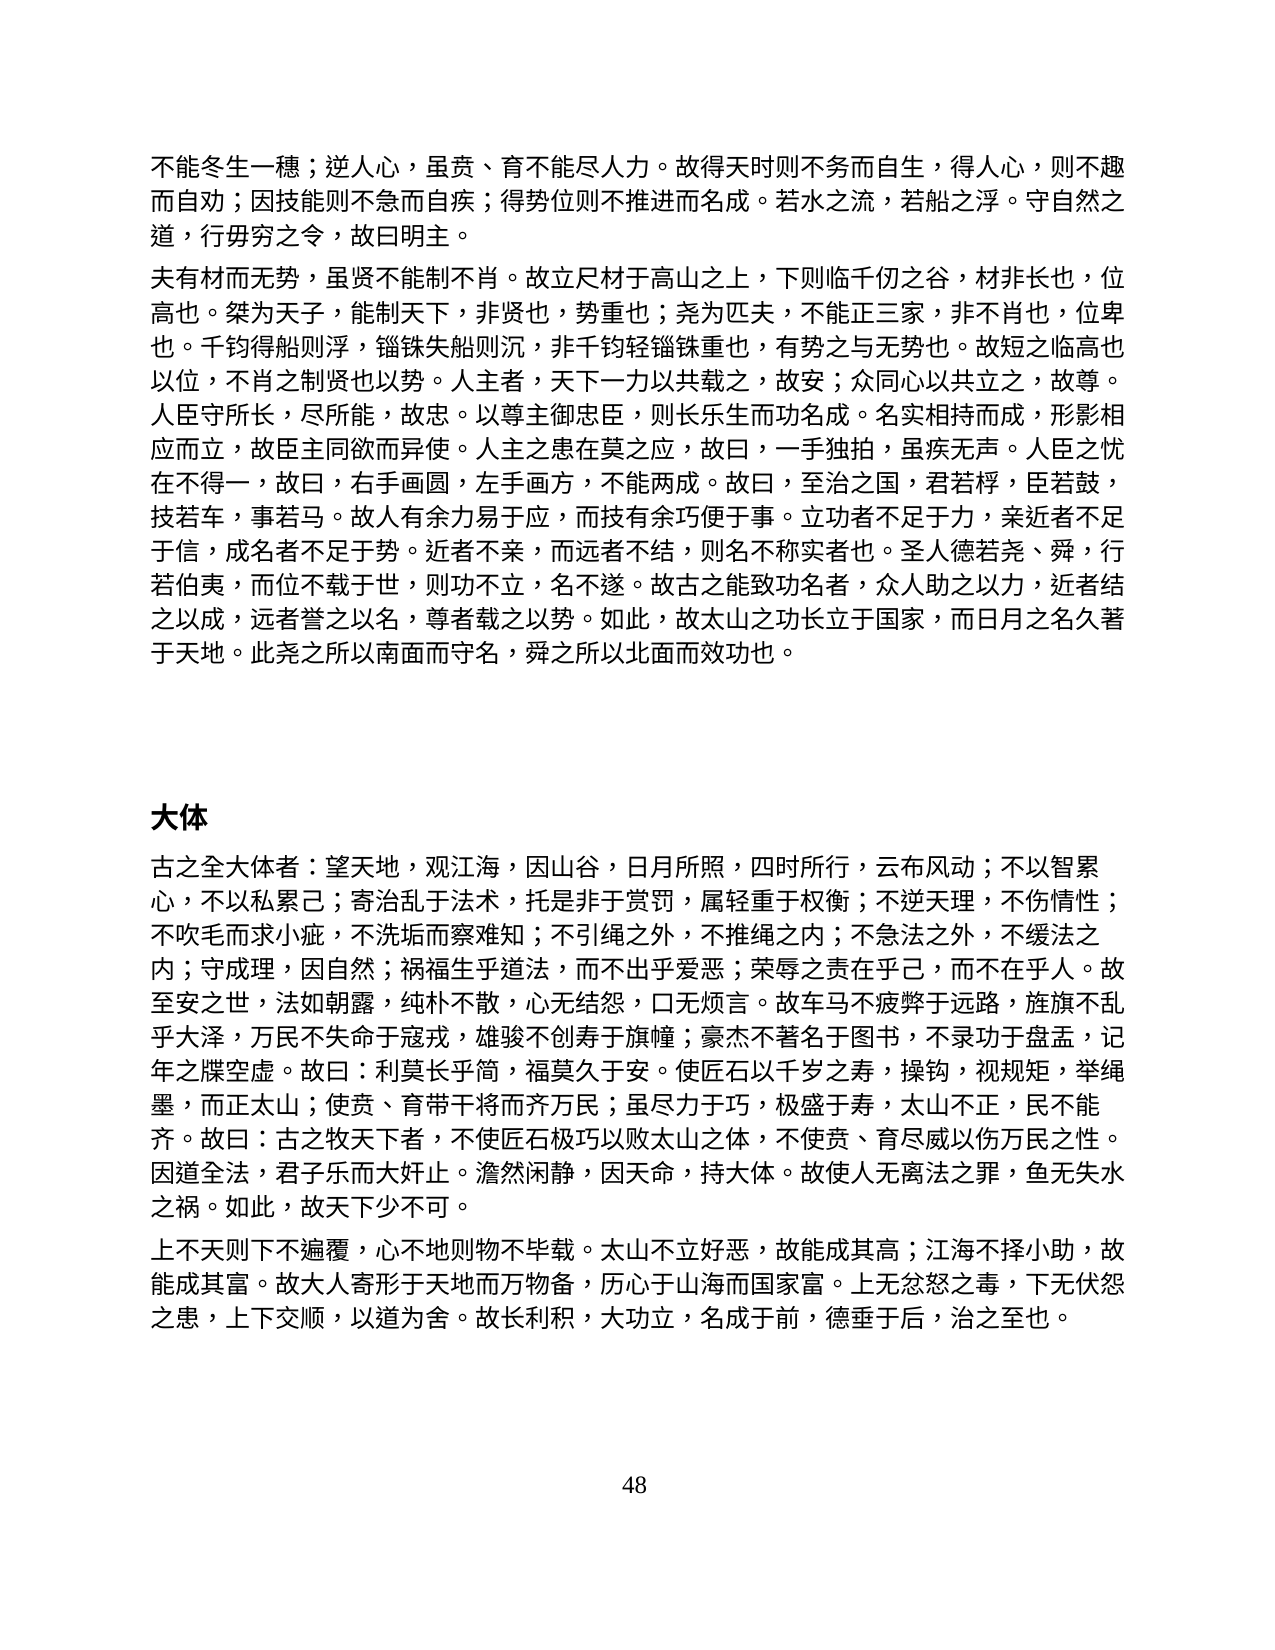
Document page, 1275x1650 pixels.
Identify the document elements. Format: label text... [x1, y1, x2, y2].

text 夫有材而无势，虽贤不能制不肖。故立尺材于高山之上，下则临千仞之谷，材非长也，位高也。桀为天子，能制天下，非贤也，势重也；尧为匹夫，不能正三家，非不肖也，位卑也。千钧得船则浮，锱铢失船则沉，非千钧轻锱铢重也，有势之与无势也。故短之临高也以位，不肖之制贤也以势。人主者，天下一力以共载之，故安；众同心以共立之，故尊。人臣守所长，尽所能，故忠。以尊主御忠臣，则长乐生而功名成。名实相持而成，形影相应而立，故臣主同欲而异使。人主之患在莫之应，故曰，一手独拍，虽疾无声。人臣之忧在不得一，故曰，右手画圆，左手画方，不能两成。故曰，至治之国，君若桴，臣若鼓，技若车，事若马。故人有余力易于应，而技有余巧便于事。立功者不足于力，亲近者不足于信，成名者不足于势。近者不亲，而远者不结，则名不称实者也。圣人德若尧、舜，行若伯夷，而位不载于世，则功不立，名不遂。故古之能致功名者，众人助之以力，近者结之以成，远者誉之以名，尊者载之以势。如此，故太山之功长立于国家，而日月之名久著于天地。此尧之所以南面而守名，舜之所以北面而效功也。 [150, 261, 1125, 670]
subtitle 大体 [150, 797, 1125, 837]
text 上不天则下不遍覆，心不地则物不毕载。太山不立好恶，故能成其高；江海不择小助，故能成其富。故大人寄形于天地而万物备，历心于山海而国家富。上无忿怒之毒，下无伏怨之患，上下交顺，以道为舍。故长利积，大功立，名成于前，德垂于后，治之至也。 [150, 1233, 1125, 1335]
text 不能冬生一穗；逆人心，虽贲、育不能尽人力。故得天时则不务而自生，得人心，则不趣而自劝；因技能则不急而自疾；得势位则不推进而名成。若水之流，若船之浮。守自然之道，行毋穷之令，故曰明主。 [150, 150, 1125, 252]
text 古之全大体者：望天地，观江海，因山谷，日月所照，四时所行，云布风动；不以智累心，不以私累己；寄治乱于法术，托是非于赏罚，属轻重于权衡；不逆天理，不伤情性；不吹毛而求小疵，不洗垢而察难知；不引绳之外，不推绳之内；不急法之外，不缓法之内；守成理，因自然；祸福生乎道法，而不出乎爱恶；荣辱之责在乎己，而不在乎人。故至安之世，法如朝露，纯朴不散，心无结怨，口无烦言。故车马不疲弊于远路，旌旗不乱乎大泽，万民不失命于寇戎，雄骏不创寿于旗幢；豪杰不著名于图书，不录功于盘盂，记年之牒空虚。故曰：利莫长乎简，福莫久于安。使匠石以千岁之寿，操钩，视规矩，举绳墨，而正太山；使贲、育带干将而齐万民；虽尽力于巧，极盛于寿，太山不正，民不能齐。故曰：古之牧天下者，不使匠石极巧以败太山之体，不使贲、育尽威以伤万民之性。因道全法，君子乐而大奸止。澹然闲静，因天命，持大体。故使人无离法之罪，鱼无失水之祸。如此，故天下少不可。 [150, 849, 1125, 1224]
